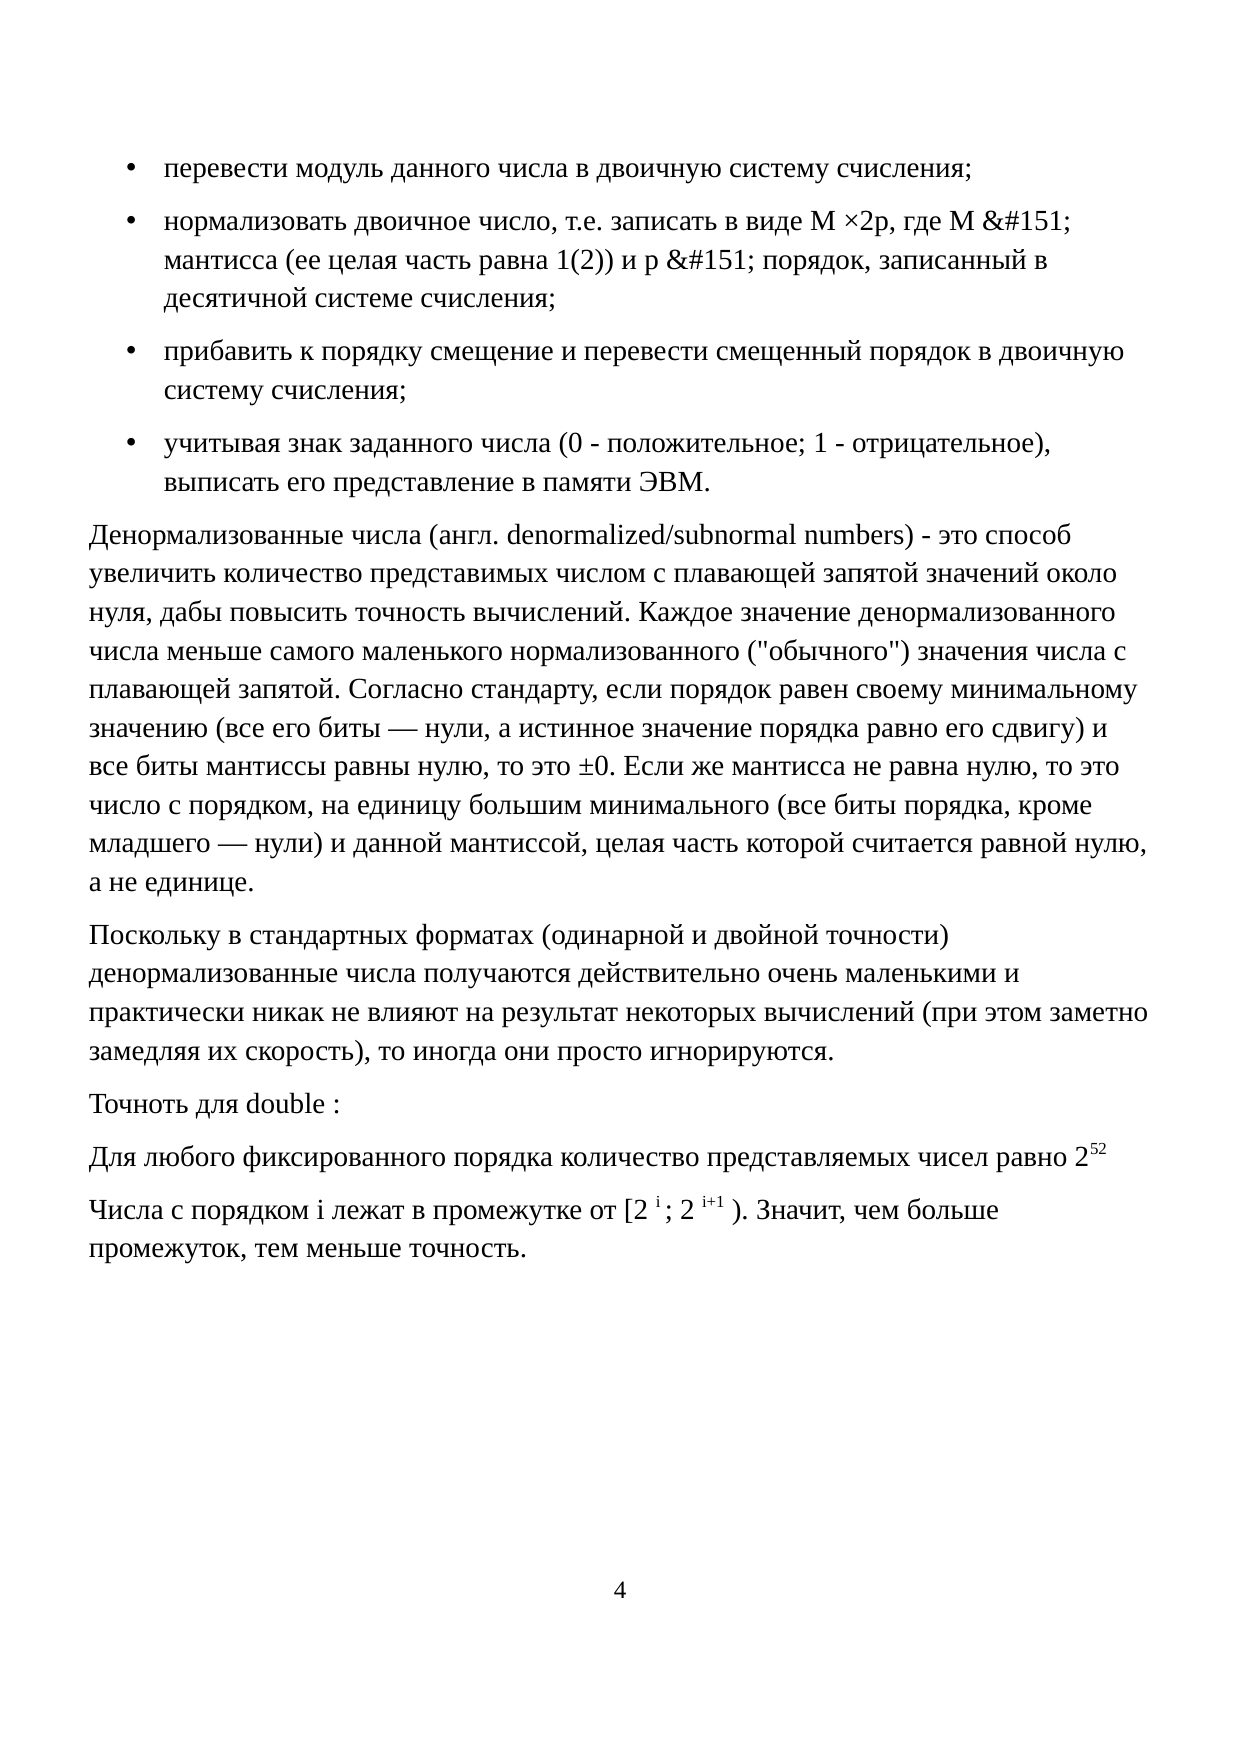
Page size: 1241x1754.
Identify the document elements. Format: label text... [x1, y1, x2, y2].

subtitle Числа с порядком i лежат в промежутке от [2 i ; 2 i+1 ). Значит, чем больше промежуток, тем меньше точность. [88, 1192, 1151, 1264]
subtitle Для любого фиксированного порядка количество представляемых чисел равно 252 [88, 1139, 1151, 1172]
subtitle Денормализованные числа (англ. denormalized/subnormal numbers) - это способ увеличить количество представимых числом с плавающей запятой значений около нуля, дабы повысить точность вычислений. Каждое значение денормализованного числа меньше самого маленького нормализованного ("обычного") значения числа с плавающей запятой. Согласно стандарту, если порядок равен своему минимальному значению (все его биты — нули, а истинное значение порядка равно его сдвигу) и все биты мантиссы равны нулю, то это ±0. Если же мантисса не равна нулю, то это число с порядком, на единицу большим минимального (все биты порядка, кроме младшего — нули) и данной мантиссой, целая часть которой считается равной нулю, а не единице. [88, 517, 1151, 897]
subtitle нормализовать двоичное число, т.е. записать в виде M ×2p, где M &#151; мантисса (ее целая часть равна 1(2)) и p &#151; порядок, записанный в десятичной системе счисления; [126, 203, 1151, 314]
subtitle перевести модуль данного числа в двоичную систему счисления; [126, 150, 1151, 184]
subtitle Точноть для double : [88, 1086, 1151, 1119]
subtitle прибавить к порядку смещение и перевести смещенный порядок в двоичную систему счисления; [126, 333, 1151, 406]
subtitle Поскольку в стандартных форматах (одинарной и двойной точности) денормализованные числа получаются действительно очень маленькими и практически никак не влияют на результат некоторых вычислений (при этом заметно замедляя их скорость), то иногда они просто игнорируются. [88, 917, 1151, 1066]
subtitle учитывая знак заданного числа (0 - положительное; 1 - отрицательное), выписать его представление в памяти ЭВМ. [126, 425, 1151, 497]
